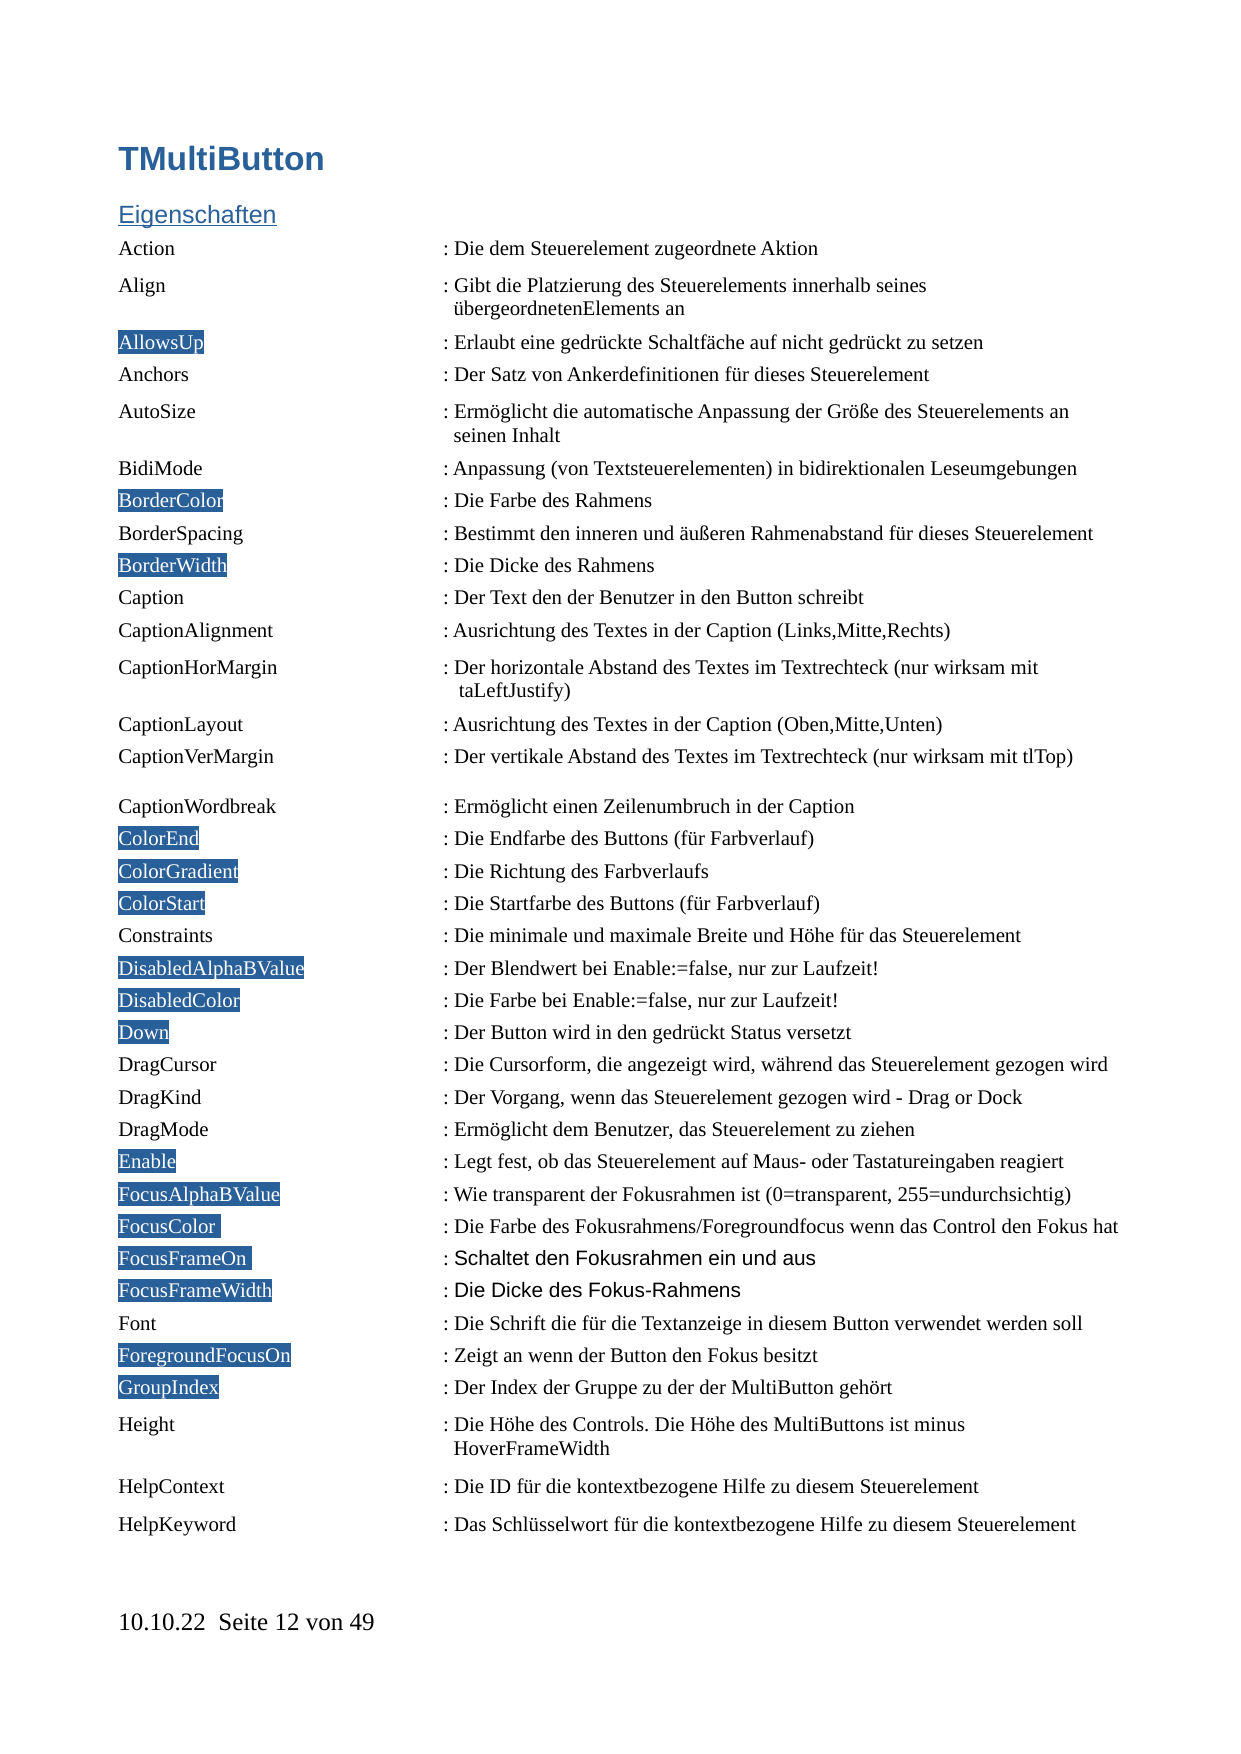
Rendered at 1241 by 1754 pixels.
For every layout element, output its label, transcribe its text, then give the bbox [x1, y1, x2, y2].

text Height : Die Höhe des Controls. Die Höhe des MultiButtons ist minus HoverFrameWidth [118, 1413, 1122, 1460]
text CaptionAlignment : Ausrichtung des Textes in der Caption (Links,Mitte,Rechts) [118, 623, 1122, 641]
text DragKind : Der Vorgang, wenn das Steuerelement gezogen wird - Drag or Dock [118, 1090, 1122, 1108]
text Align : Gibt die Platzierung des Steuerelements innerhalb seines übergeordnetenElements an [118, 273, 1122, 320]
text HelpKeyword : Das Schlüsselwort für die kontextbezogene Hilfe zu diesem Steuerelement [118, 1513, 1122, 1537]
text Font : Die Schrift die für die Textanzeige in diesem Button verwendet werden soll [118, 1316, 1122, 1334]
text DragCursor : Die Cursorform, die angezeigt wird, während das Steuerelement gezogen wird [118, 1058, 1122, 1075]
text Constraints : Die minimale und maximale Breite und Höhe für das Steuerelement [118, 928, 1122, 946]
text DragMode : Ermöglicht dem Benutzer, das Steuerelement zu ziehen [118, 1122, 1122, 1140]
text ColorGradient : Die Richtung des Farbverlaufs [118, 864, 1122, 882]
text CaptionLayout : Ausrichtung des Textes in der Caption (Oben,Mitte,Unten) [118, 717, 1122, 735]
text AutoSize : Ermöglicht die automatische Anpassung der Größe des Steuerelements an seinen Inhalt [118, 399, 1122, 447]
text FocusFrameWidth : Die Dicke des Fokus-Rahmens [118, 1284, 1122, 1301]
text FocusColor : Die Farbe des Fokusrahmens/Foregroundfocus wenn das Control den Fokus hat [118, 1219, 1122, 1237]
text CaptionVerMargin : Der vertikale Abstand des Textes im Textrechteck (nur wirksam mit tlTop) [118, 749, 1122, 785]
text Caption : Der Text den der Benutzer in den Button schreibt [118, 591, 1122, 608]
text DisabledColor : Die Farbe bei Enable:=false, nur zur Laufzeit! [118, 993, 1122, 1011]
text Down : Der Button wird in den gedrückt Status versetzt [118, 1025, 1122, 1043]
text DisabledAlphaBValue : Der Blendwert bei Enable:=false, nur zur Laufzeit! [118, 961, 1122, 978]
subtitle Eigenschaften [118, 205, 1122, 228]
text FocusAlphaBValue : Wie transparent der Fokusrahmen ist (0=transparent, 255=undurchsichtig) [118, 1187, 1122, 1204]
text BorderColor : Die Farbe des Rahmens [118, 494, 1122, 511]
text ColorStart : Die Startfarbe des Buttons (für Farbverlauf) [118, 896, 1122, 914]
text CaptionHorMargin : Der horizontale Abstand des Textes im Textrechteck (nur wirksam mit taLeftJustify) [118, 655, 1122, 702]
text CaptionWordbreak : Ermöglicht einen Zeilenumbruch in der Caption [118, 799, 1122, 817]
text BidiMode : Anpassung (von Textsteuerelementen) in bidirektionalen Leseumgebungen [118, 461, 1122, 479]
text BorderWidth : Die Dicke des Rahmens [118, 558, 1122, 576]
text BorderSpacing : Bestimmt den inneren und äußeren Rahmenabstand für dieses Steuerelement [118, 526, 1122, 544]
text FocusFrameOn : Schaltet den Fokusrahmen ein und aus [118, 1251, 1122, 1269]
text Anchors : Der Satz von Ankerdefinitionen für dieses Steuerelement [118, 367, 1122, 385]
text Enable : Legt fest, ob das Steuerelement auf Maus- oder Tastatureingaben reagiert [118, 1154, 1122, 1172]
subtitle TMultiButton [118, 139, 1122, 178]
text AllowsUp : Erlaubt eine gedrückte Schaltfäche auf nicht gedrückt zu setzen [118, 335, 1122, 353]
text ColorEnd : Die Endfarbe des Buttons (für Farbverlauf) [118, 832, 1122, 849]
text GroupIndex : Der Index der Gruppe zu der der MultiButton gehört [118, 1381, 1122, 1398]
text ForegroundFocusOn : Zeigt an wenn der Button den Fokus besitzt [118, 1348, 1122, 1366]
text HelpContext : Die ID für die kontextbezogene Hilfe zu diesem Steuerelement [118, 1475, 1122, 1498]
text Action : Die dem Steuerelement zugeordnete Aktion [118, 241, 1122, 258]
